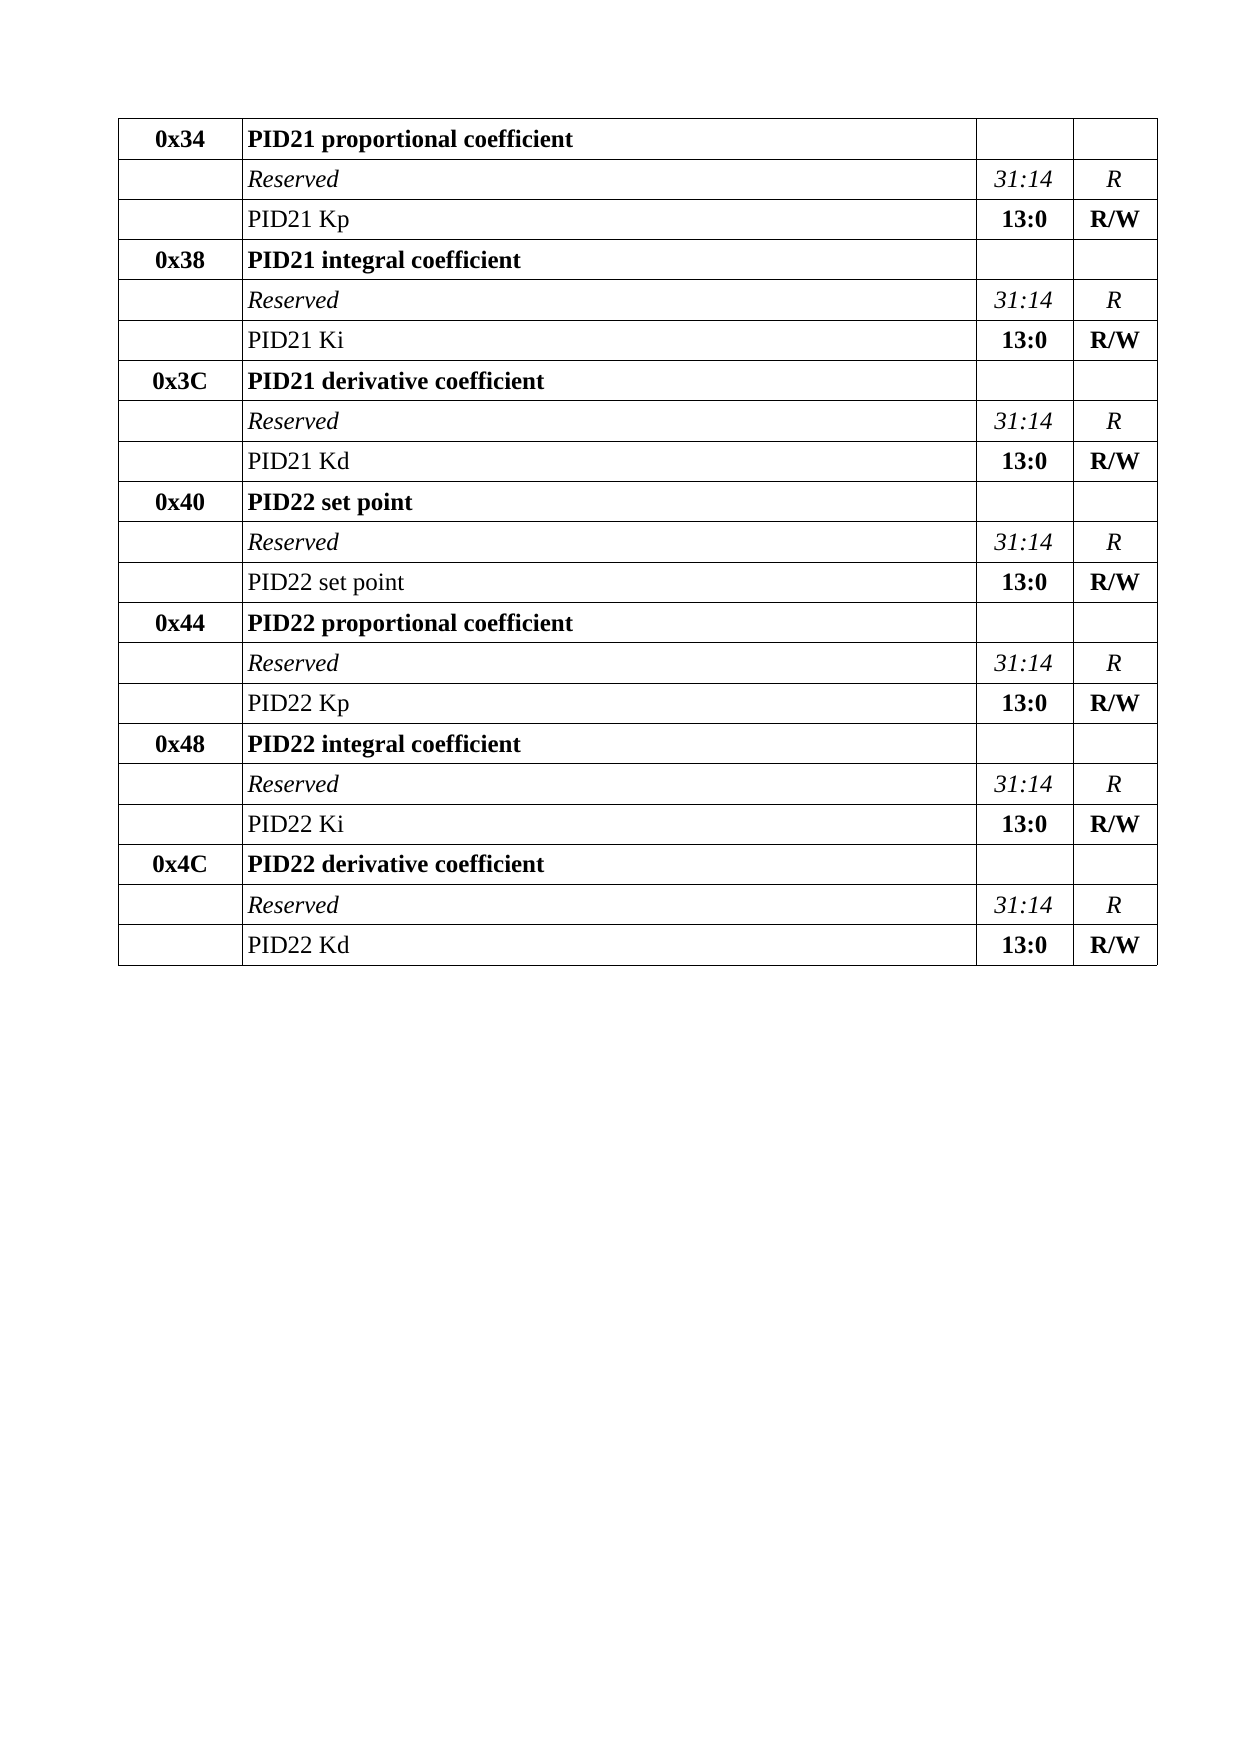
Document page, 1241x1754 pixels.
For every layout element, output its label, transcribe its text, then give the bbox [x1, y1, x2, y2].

table_cell PID22 Kd [243, 925, 976, 965]
table_cell PID22 integral coefficient [243, 724, 976, 763]
table_cell 13:0 [977, 805, 1073, 844]
table_cell R [1074, 764, 1157, 803]
table_cell [119, 280, 242, 320]
table_cell 31:14 [977, 160, 1073, 199]
table_cell 13:0 [977, 684, 1073, 723]
table_cell [1074, 119, 1157, 158]
table_cell PID22 set point [243, 482, 976, 521]
table_cell R [1074, 280, 1157, 320]
table_cell [119, 522, 242, 562]
table_cell [977, 119, 1073, 158]
table_cell [119, 200, 242, 239]
table_cell R [1074, 401, 1157, 441]
table_cell 0x3C [119, 361, 242, 400]
table_cell 13:0 [977, 563, 1073, 602]
table_cell PID22 proportional coefficient [243, 603, 976, 642]
table_cell PID21 proportional coefficient [243, 119, 976, 158]
table_cell 0x34 [119, 119, 242, 158]
table_cell 31:14 [977, 522, 1073, 562]
table_cell 0x44 [119, 603, 242, 642]
table_cell PID22 Kp [243, 684, 976, 723]
table_cell [1074, 482, 1157, 521]
table_cell R/W [1074, 805, 1157, 844]
table_cell [119, 442, 242, 481]
table_cell 13:0 [977, 925, 1073, 965]
table_cell [119, 885, 242, 924]
table_cell Reserved [243, 280, 976, 320]
table_cell [977, 240, 1073, 279]
table_cell [977, 845, 1073, 884]
table_cell [1074, 603, 1157, 642]
table_cell Reserved [243, 401, 976, 441]
table_cell Reserved [243, 522, 976, 562]
table_cell PID22 set point [243, 563, 976, 602]
table_cell R [1074, 522, 1157, 562]
table_cell [119, 401, 242, 441]
table_cell [119, 643, 242, 682]
table_cell Reserved [243, 160, 976, 199]
table_cell [119, 925, 242, 965]
table_cell PID21 integral coefficient [243, 240, 976, 279]
table_cell 31:14 [977, 643, 1073, 682]
table_cell PID21 Kd [243, 442, 976, 481]
table_cell 13:0 [977, 200, 1073, 239]
table_cell 0x48 [119, 724, 242, 763]
table_cell [119, 764, 242, 803]
table_cell PID22 derivative coefficient [243, 845, 976, 884]
table_cell PID21 Ki [243, 321, 976, 360]
table_cell [1074, 361, 1157, 400]
table_cell PID21 derivative coefficient [243, 361, 976, 400]
table_cell [119, 563, 242, 602]
table_cell R/W [1074, 563, 1157, 602]
table_cell [119, 805, 242, 844]
table_cell 0x40 [119, 482, 242, 521]
table_cell PID21 Kp [243, 200, 976, 239]
table_cell [1074, 240, 1157, 279]
table_cell 31:14 [977, 401, 1073, 441]
table_cell Reserved [243, 764, 976, 803]
table_cell 13:0 [977, 321, 1073, 360]
table_cell [119, 321, 242, 360]
table_cell 31:14 [977, 885, 1073, 924]
table_cell 31:14 [977, 280, 1073, 320]
table_cell 13:0 [977, 442, 1073, 481]
table_cell 0x4C [119, 845, 242, 884]
table_cell Reserved [243, 885, 976, 924]
table_cell R [1074, 885, 1157, 924]
table_cell R [1074, 643, 1157, 682]
table_cell R/W [1074, 200, 1157, 239]
table_cell [977, 482, 1073, 521]
table_cell R/W [1074, 925, 1157, 965]
table_cell Reserved [243, 643, 976, 682]
table_cell [119, 160, 242, 199]
table_cell [1074, 724, 1157, 763]
table_cell [977, 724, 1073, 763]
table_cell 0x38 [119, 240, 242, 279]
table_cell [977, 361, 1073, 400]
table_cell R/W [1074, 442, 1157, 481]
table_cell 31:14 [977, 764, 1073, 803]
table_cell [1074, 845, 1157, 884]
table_cell [119, 684, 242, 723]
table_cell R/W [1074, 321, 1157, 360]
table_cell [977, 603, 1073, 642]
table_cell R/W [1074, 684, 1157, 723]
table_cell R [1074, 160, 1157, 199]
table_cell PID22 Ki [243, 805, 976, 844]
